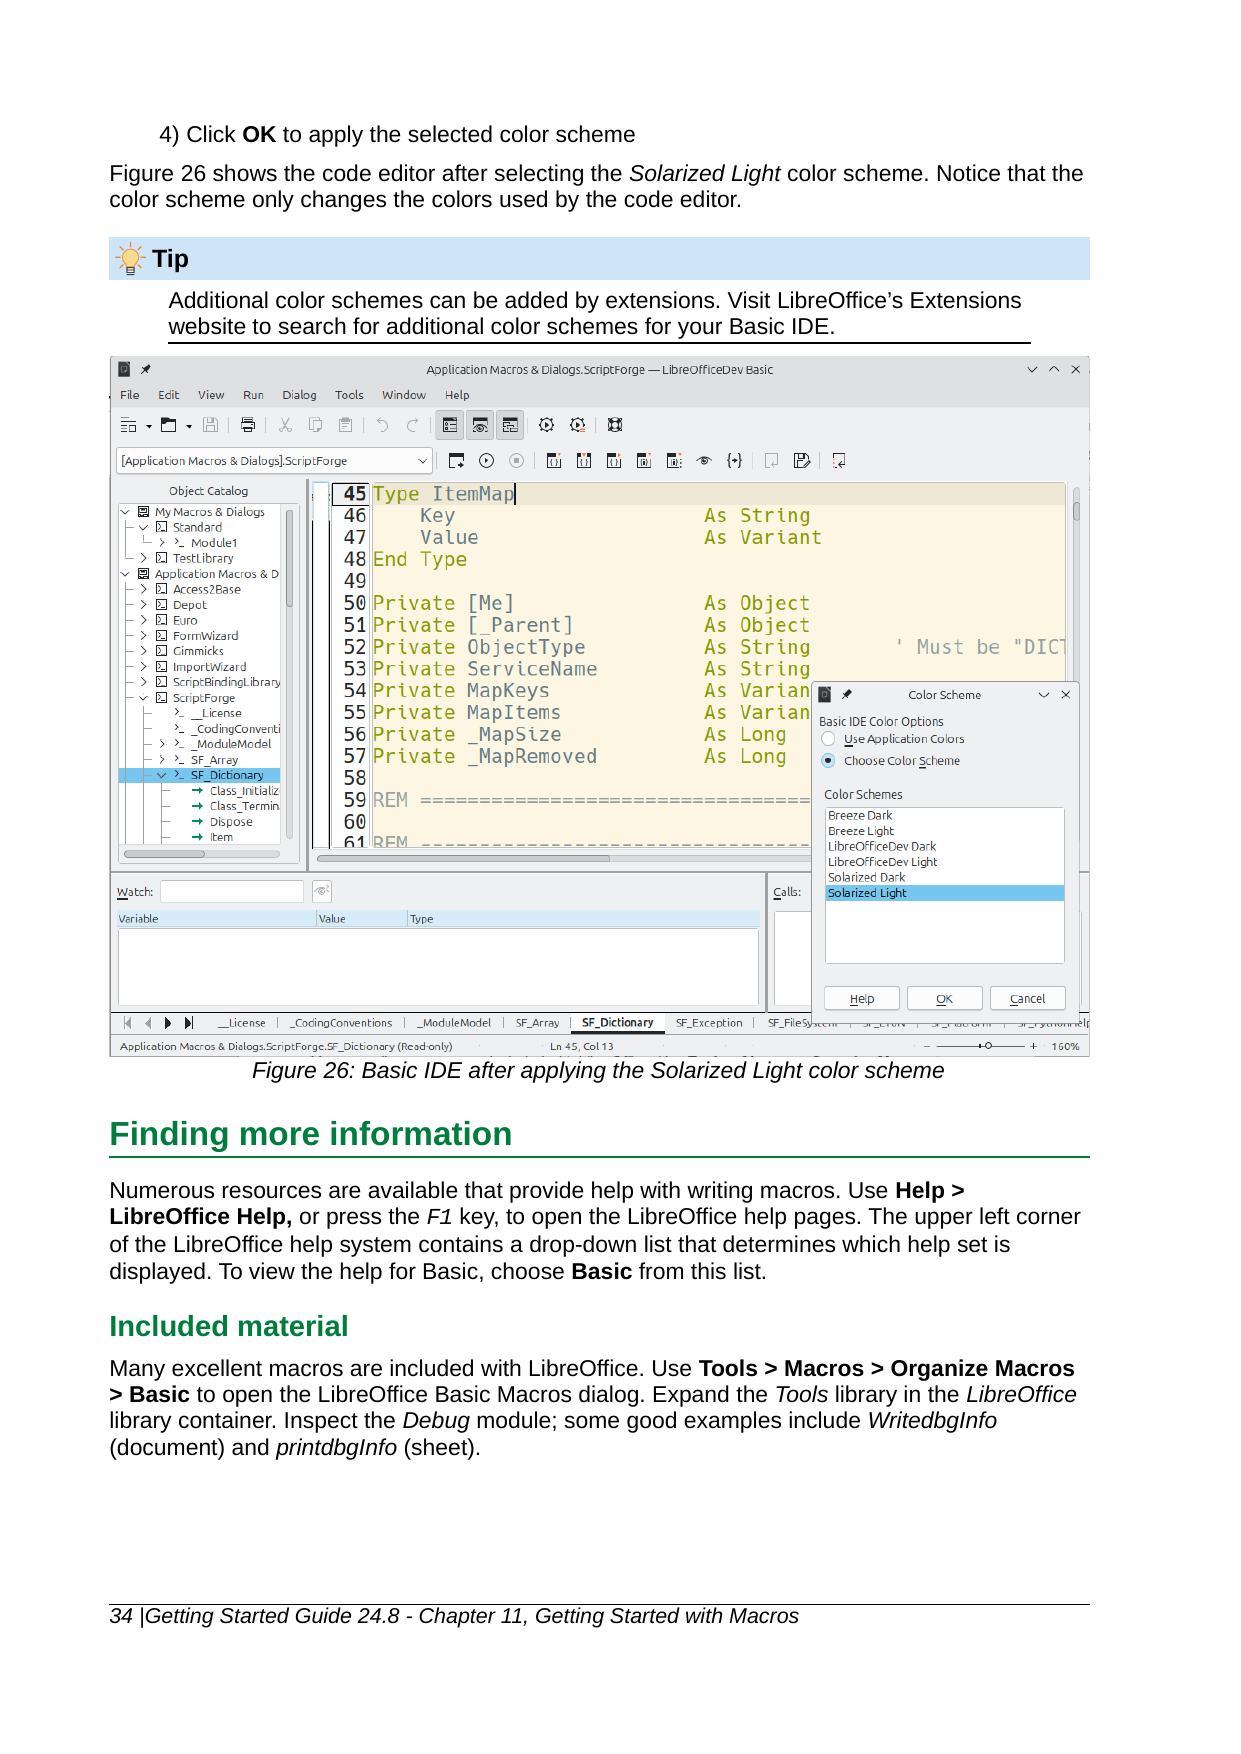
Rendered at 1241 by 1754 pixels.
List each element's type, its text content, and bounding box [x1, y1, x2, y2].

text Many excellent macros are included with LibreOffice. Use Tools > Macros > Organize Macros > Basic to open the LibreOffice Basic Macros dialog. Expand the Tools library in the LibreOffice library container. Inspect the Debug module; some good examples include WritedbgInfo (document) and printdbgInfo (sheet). [109, 1355, 1090, 1460]
picture [109, 356, 1090, 1057]
text Figure 26 shows the code editor after selecting the Solarized Light color scheme. Notice that the color scheme only changes the colors used by the code editor. [109, 160, 1090, 213]
text Figure 26: Basic IDE after applying the Solarized Light color scheme [109, 1057, 1090, 1083]
subtitle Finding more information [109, 1114, 1090, 1156]
subtitle Included material [109, 1309, 1090, 1342]
subtitle Tip [109, 237, 1090, 280]
text Additional color schemes can be added by extensions. Visit LibreOffice’s Extensions website to search for additional color schemes for your Basic IDE. [168, 287, 1031, 342]
text Numerous resources are available that provide help with writing macros. Use Help > LibreOffice Help, or press the F1 key, to open the LibreOffice help pages. The upper left corner of the LibreOffice help system contains a drop-down list that determines which help set is displayed. To view the help for Basic, choose Basic from this list. [109, 1177, 1090, 1284]
list Click OK to apply the selected color scheme [186, 121, 1090, 147]
